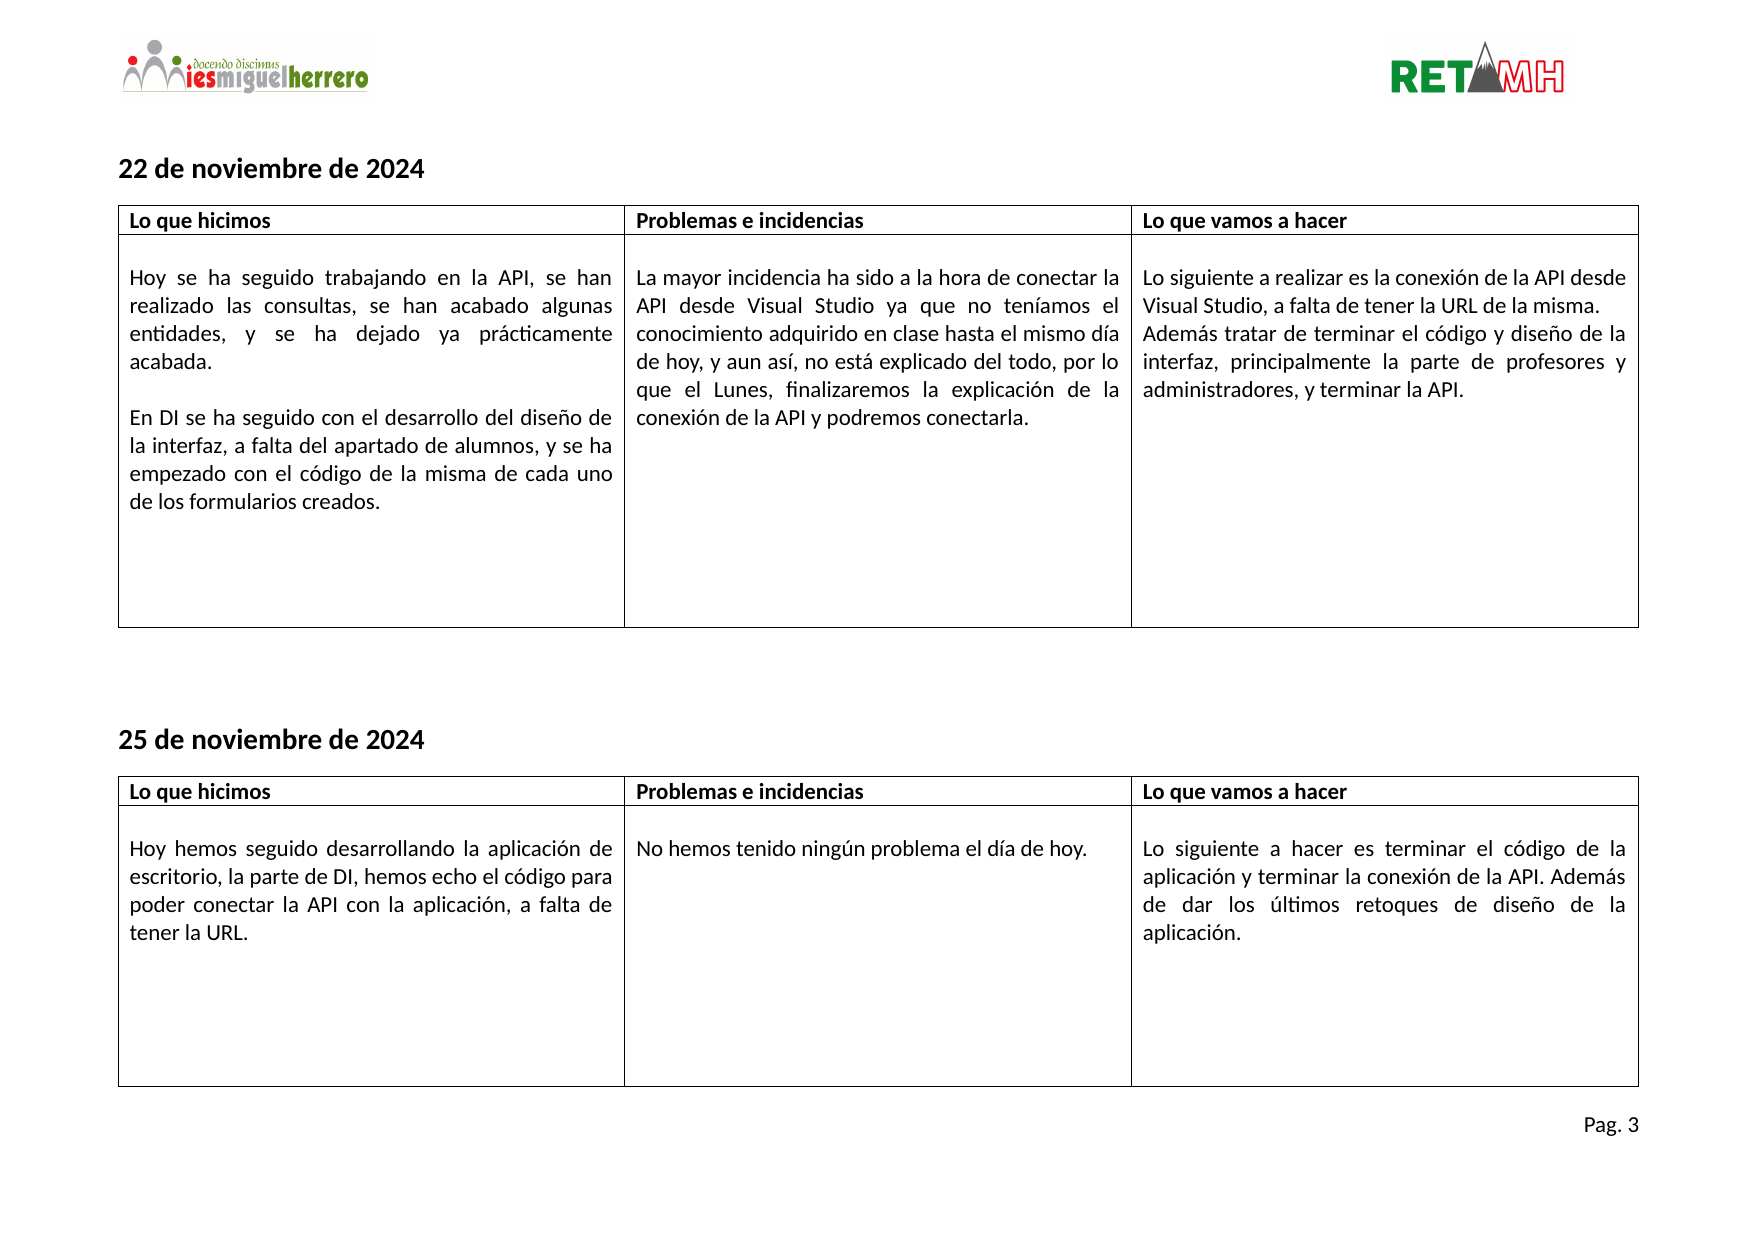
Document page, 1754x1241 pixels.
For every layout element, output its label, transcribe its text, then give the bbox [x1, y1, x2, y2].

table_header Problemas e incidencias [625, 206, 1131, 234]
picture [1382, 31, 1573, 102]
table_header Lo que vamos a hacer [1132, 206, 1638, 234]
table_header Lo que hicimos [119, 777, 624, 805]
table_header Lo que hicimos [119, 206, 624, 234]
table_cell La mayor incidencia ha sido a la hora de conectar la API desde Visual Studio ya que no teníamos el conocimiento adquirido en clase hasta el mismo día de hoy, y aun así, no está explicado del todo, por lo que el Lunes, finalizaremos la explicación de la conexión de la API y podremos conectarla. [625, 235, 1131, 627]
text 25 de noviembre de 2024 [118, 721, 1639, 757]
table_header Problemas e incidencias [625, 777, 1131, 805]
table_cell Lo siguiente a realizar es la conexión de la API desde Visual Studio, a falta de tener la URL de la misma. Además tratar de terminar el código y diseño de la interfaz, principalmente la parte de profesores y administradores, y terminar la API. [1132, 235, 1638, 627]
text 22 de noviembre de 2024 [118, 150, 1639, 186]
table_header Lo que vamos a hacer [1132, 777, 1638, 805]
table_cell Lo siguiente a hacer es terminar el código de la aplicación y terminar la conexión de la API. Además de dar los últimos retoques de diseño de la aplicación. [1132, 806, 1638, 1086]
table_cell No hemos tenido ningún problema el día de hoy. [625, 806, 1131, 1086]
picture [118, 36, 377, 99]
table_cell Hoy se ha seguido trabajando en la API, se han realizado las consultas, se han acabado algunas entidades, y se ha dejado ya prácticamente acabada. En DI se ha seguido con el desarrollo del diseño de la interfaz, a falta del apartado de alumnos, y se ha empezado con el código de la misma de cada uno de los formularios creados. [119, 235, 624, 627]
table_cell Hoy hemos seguido desarrollando la aplicación de escritorio, la parte de DI, hemos echo el código para poder conectar la API con la aplicación, a falta de tener la URL. [119, 806, 624, 1086]
